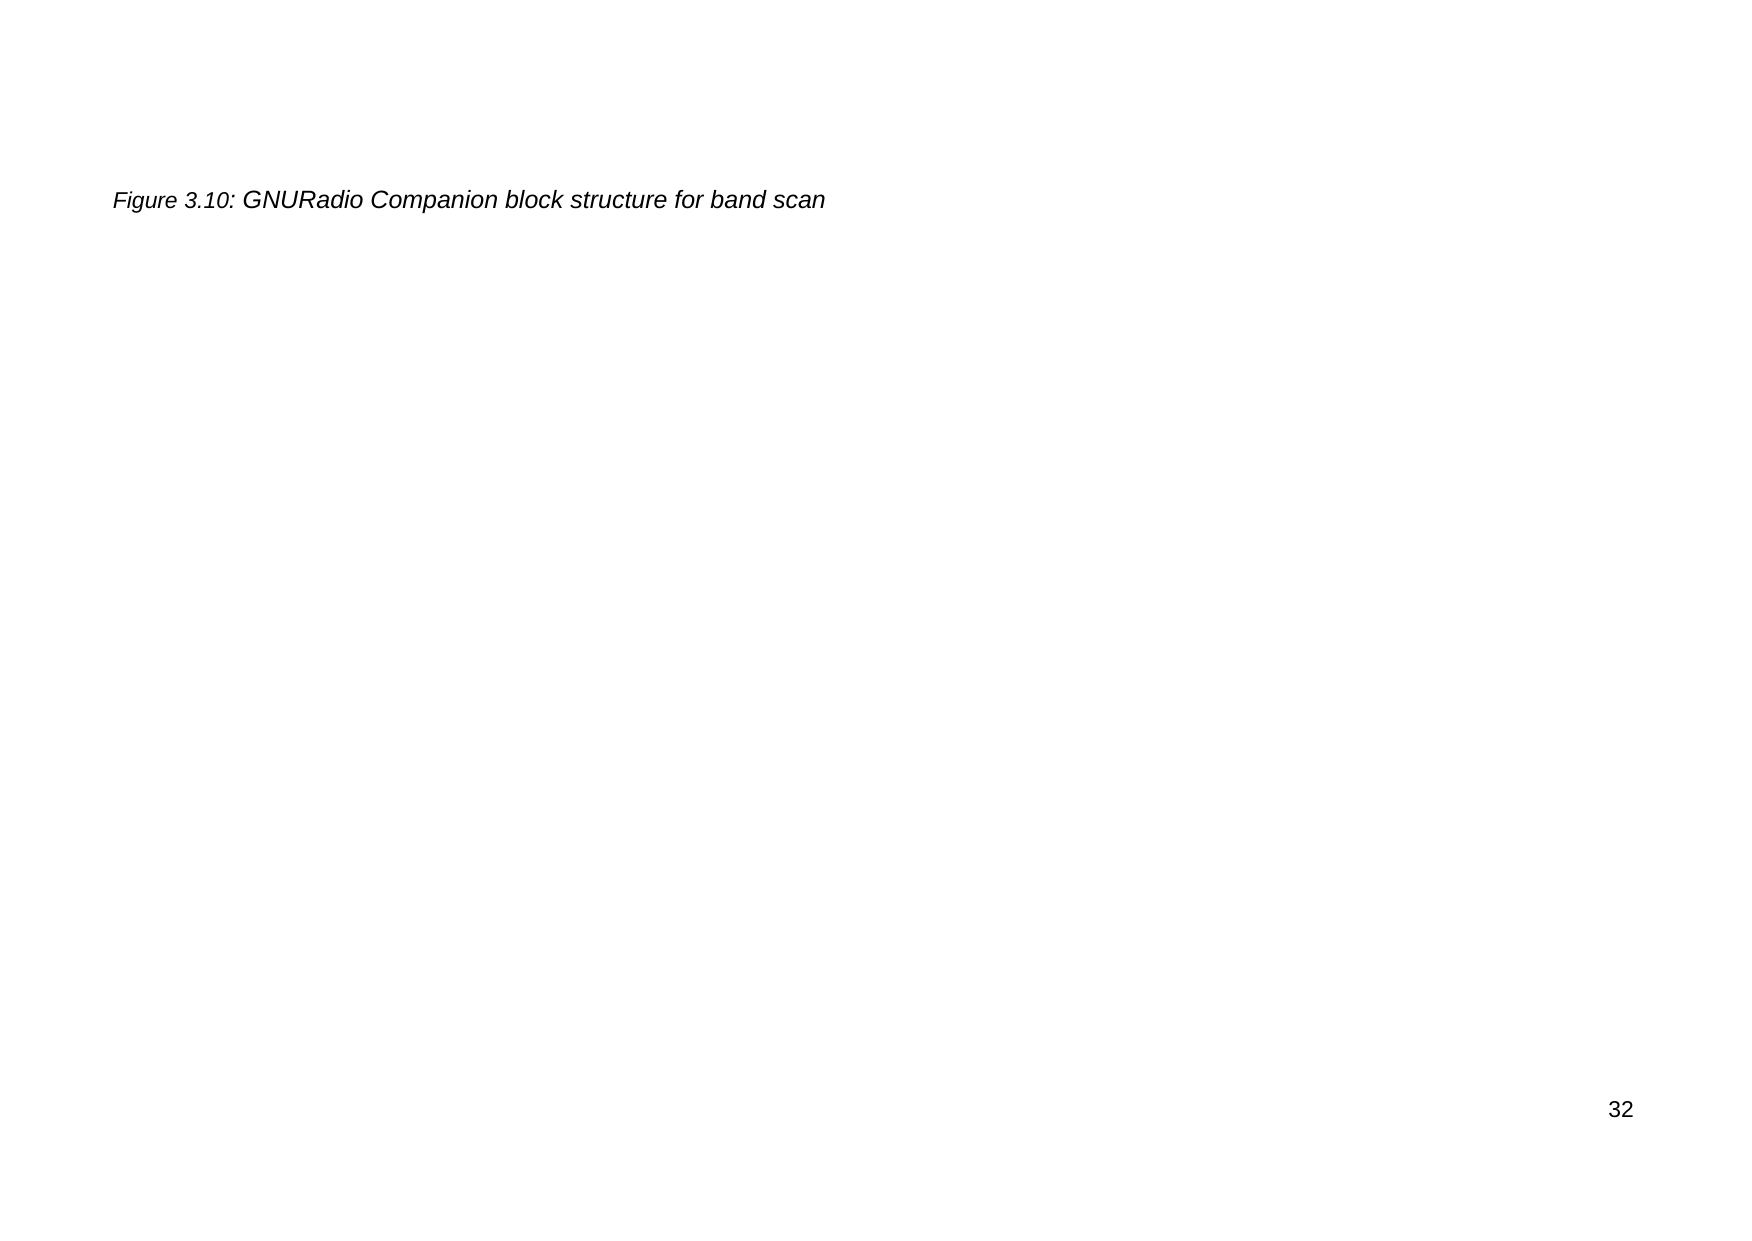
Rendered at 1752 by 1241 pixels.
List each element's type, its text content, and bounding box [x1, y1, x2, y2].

text Figure 3.10: GNURadio Companion block structure for band scan [113, 184, 1639, 213]
